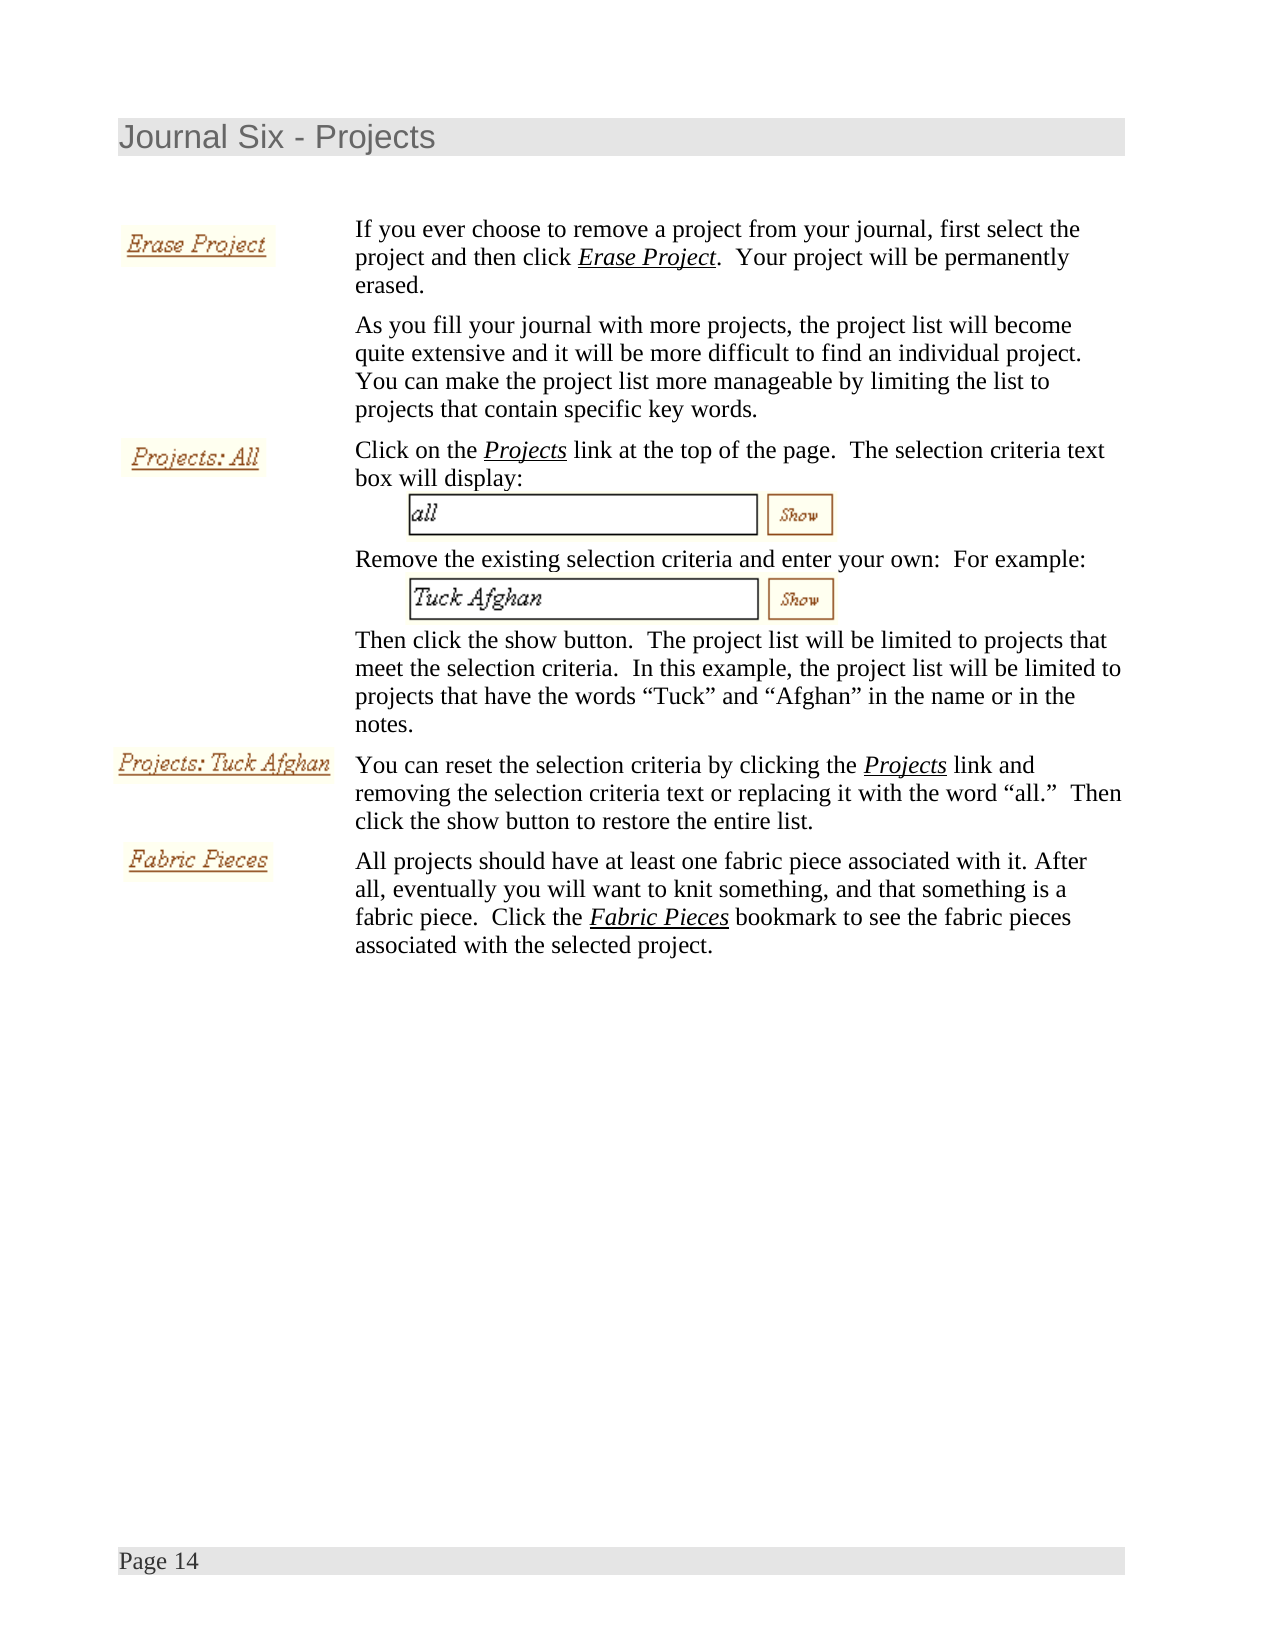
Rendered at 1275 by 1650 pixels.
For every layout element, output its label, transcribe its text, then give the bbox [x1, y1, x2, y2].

picture [405, 572, 839, 625]
picture [406, 491, 838, 542]
picture [123, 842, 274, 882]
picture [121, 438, 267, 477]
picture [121, 225, 276, 267]
text Then click the show button. The project list will be limited to projects that meet the selection criteria. In this example, the project list will be limited to projects that have the words “Tuck” and “Afghan” in the name or in the notes. [355, 626, 1125, 738]
picture [113, 747, 335, 784]
text Remove the existing selection criteria and enter your own: For example: [355, 545, 1125, 573]
text You can reset the selection criteria by clicking the Projects link and removing the selection criteria text or replacing it with the word “all.” Then click the show button to restore the entire list. [355, 751, 1125, 834]
text Click on the Projects link at the top of the page. The selection criteria text box will display: [355, 436, 1125, 492]
text As you fill your journal with more projects, the project list will become quite extensive and it will be more difficult to find an individual project. You can make the project list more manageable by limiting the list to projects that contain specific key words. [355, 311, 1125, 423]
text All projects should have at least one fabric piece associated with it. After all, eventually you will want to knit something, and that something is a fabric piece. Click the Fabric Pieces bookmark to see the fabric pieces associated with the selected project. [355, 847, 1125, 959]
text If you ever choose to remove a project from your journal, first select the project and then click Erase Project. Your project will be permanently erased. [355, 215, 1125, 299]
